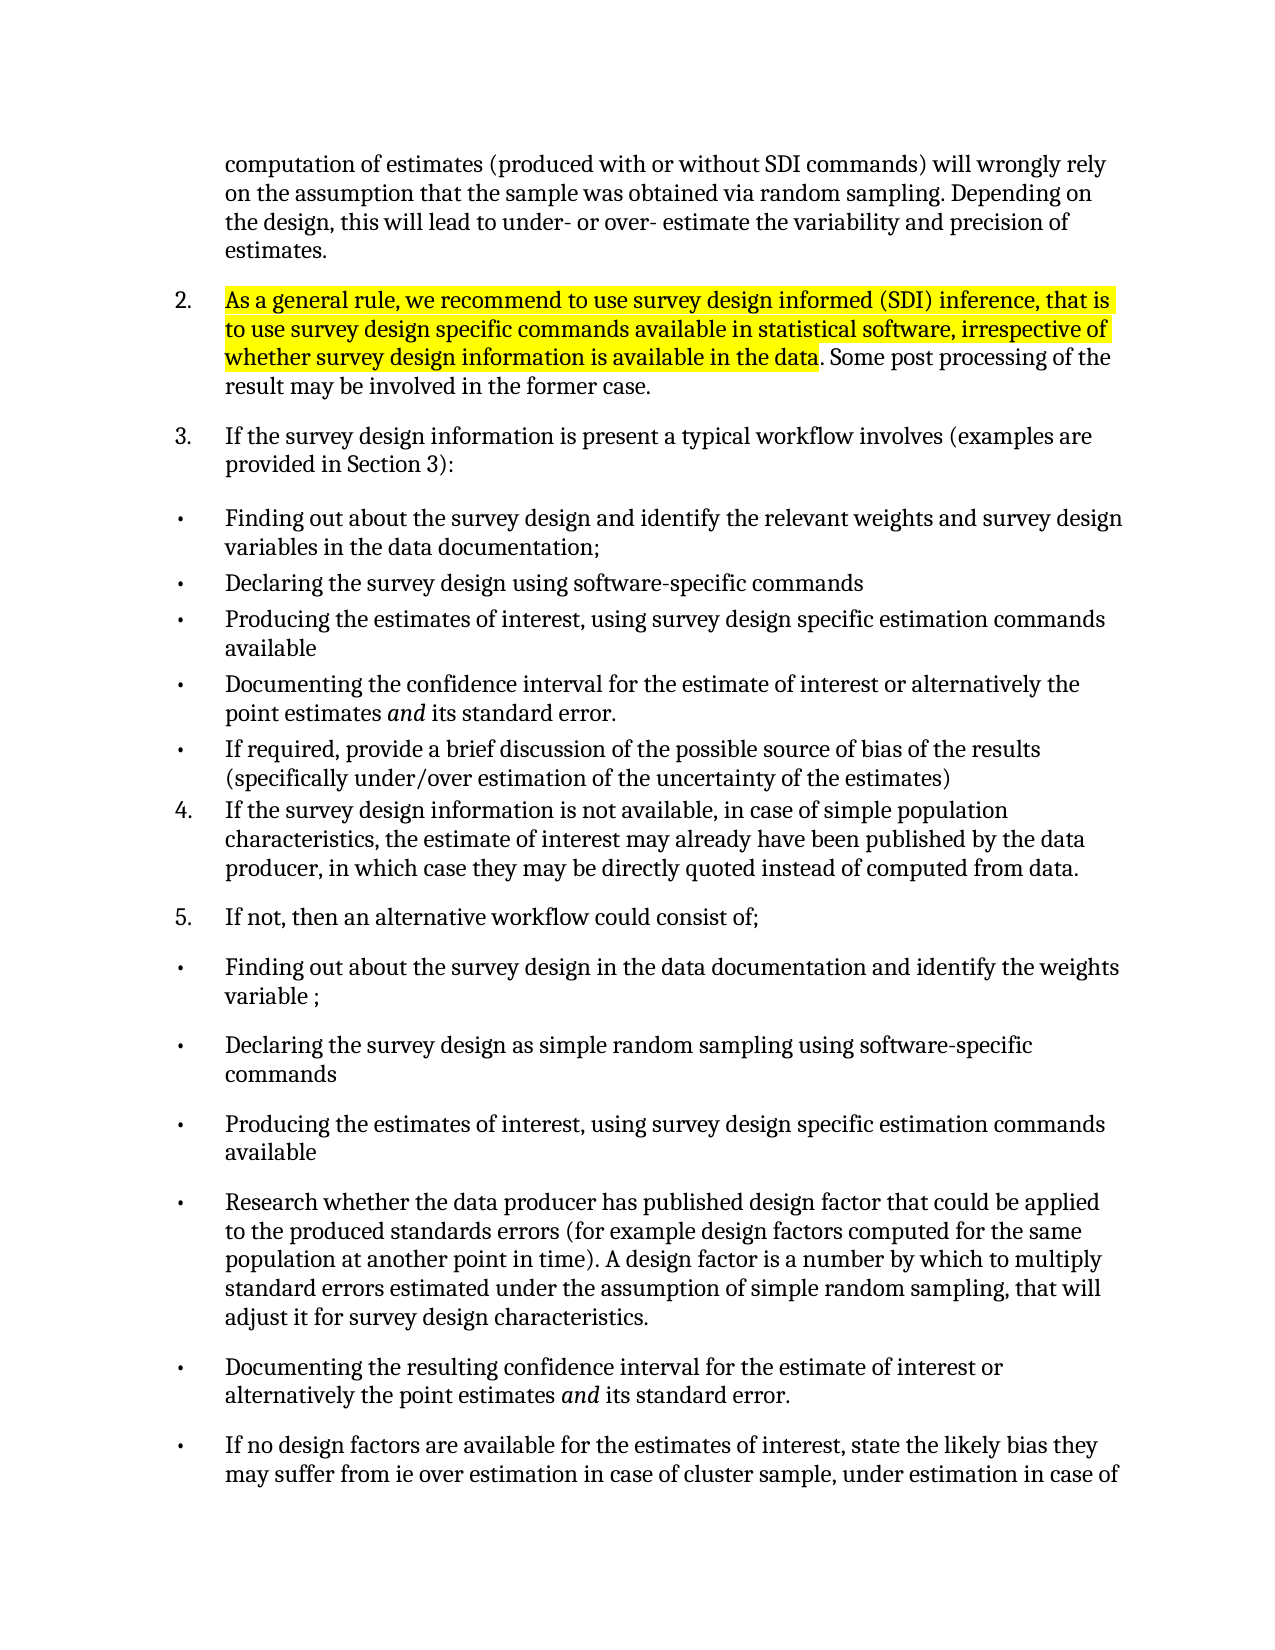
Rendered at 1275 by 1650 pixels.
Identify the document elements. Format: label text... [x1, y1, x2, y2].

list Producing the estimates of interest, using survey design specific estimation commands available [175, 605, 1125, 662]
list Finding out about the survey design and identify the relevant weights and survey design variables in the data documentation; [175, 504, 1125, 561]
list computation of estimates (produced with or without SDI commands) will wrongly rely on the assumption that the sample was obtained via random sampling. Depending on the design, this will lead to under- or over- estimate the variability and precision of estimates. [175, 150, 1125, 265]
list If the survey design information is not available, in case of simple population characteristics, the estimate of interest may already have been published by the data producer, in which case they may be directly quoted instead of computed from data. [175, 796, 1125, 882]
list Finding out about the survey design in the data documentation and identify the weights variable ; [175, 953, 1125, 1010]
list If no design factors are available for the estimates of interest, state the likely bias they may suffer from ie over estimation in case of cluster sample, under estimation in case of [175, 1431, 1125, 1488]
list Producing the estimates of interest, using survey design specific estimation commands available [175, 1109, 1125, 1167]
list If the survey design information is present a typical workflow involves (examples are provided in Section 3): [175, 422, 1125, 479]
list If required, provide a brief discussion of the possible source of bias of the results (specifically under/over estimation of the uncertainty of the estimates) [175, 735, 1125, 792]
list As a general rule, we recommend to use survey design informed (SDI) inference, that is to use survey design specific commands available in statistical software, irrespective of whether survey design information is available in the data. Some post processing of the result may be involved in the former case. [175, 286, 1125, 401]
list Documenting the confidence interval for the estimate of interest or alternatively the point estimates and its standard error. [175, 670, 1125, 727]
list Declaring the survey design as simple random sampling using software-specific commands [175, 1031, 1125, 1089]
list Research whether the data producer has published design factor that could be applied to the produced standards errors (for example design factors computed for the same population at another point in time). A design factor is a number by which to multiply standard errors estimated under the assumption of simple random sampling, that will adjust it for survey design characteristics. [175, 1188, 1125, 1332]
list If not, then an alternative workflow could consist of; [175, 903, 1125, 932]
list Documenting the resulting confidence interval for the estimate of interest or alternatively the point estimates and its standard error. [175, 1352, 1125, 1410]
list Declaring the survey design using software-specific commands [175, 569, 1125, 597]
